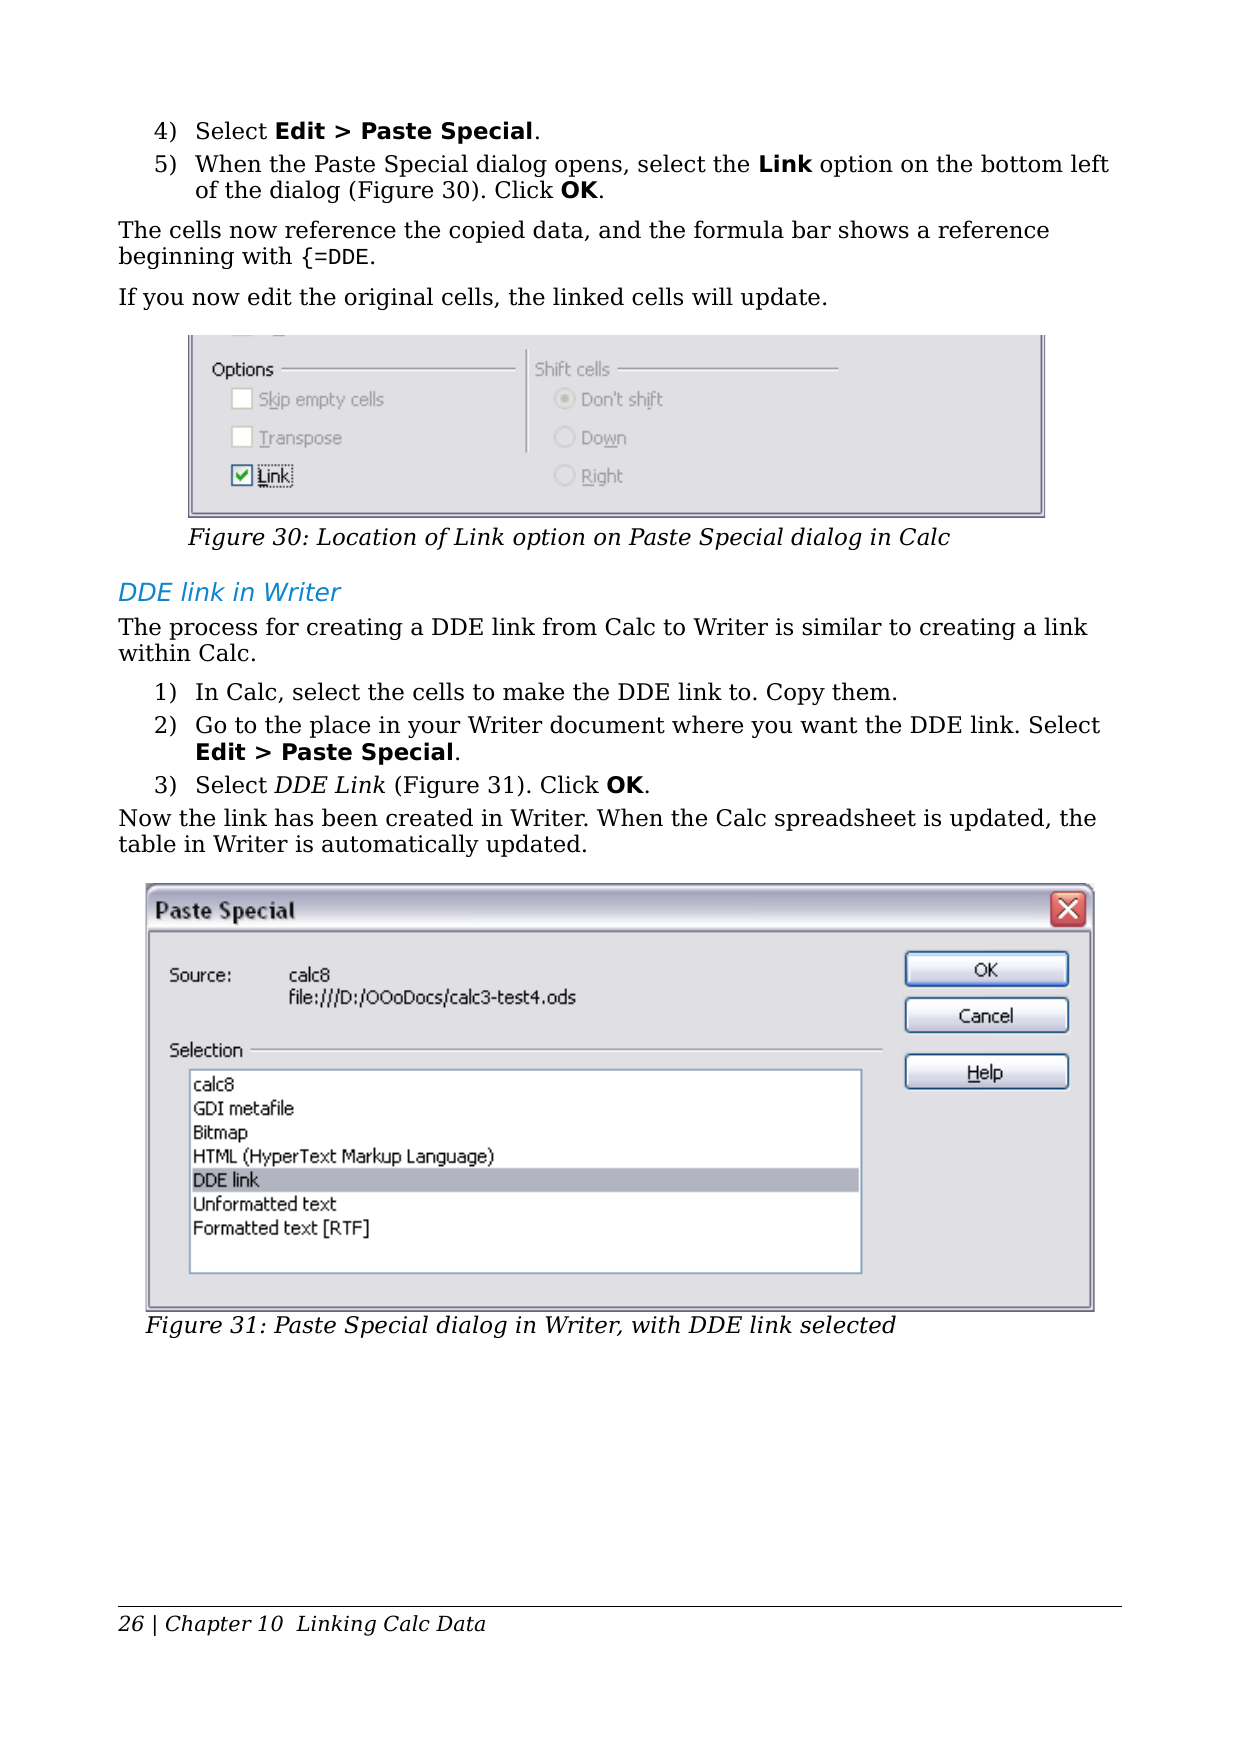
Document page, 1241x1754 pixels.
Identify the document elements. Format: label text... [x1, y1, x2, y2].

list Select Edit > Paste Special. [177, 118, 1122, 145]
text Now the link has been created in Writer. When the Calc spreadsheet is updated, the table in Writer is automatically updated. [118, 805, 1122, 858]
list Select DDE Link (Figure 31). Click OK. [177, 772, 1122, 799]
text The cells now reference the copied data, and the formula bar shows a reference beginning with {=DDE. [118, 217, 1122, 272]
text If you now edit the original cells, the linked cells will update. [118, 284, 1122, 311]
text Figure 30: Location of Link option on Paste Special dialog in Calc [188, 524, 1052, 551]
list Go to the place in your Writer document where you want the DDE link. Select Edit > Paste Special. [177, 712, 1122, 766]
text Figure 31: Paste Special dialog in Writer, with DDE link selected [146, 1312, 1095, 1339]
text The process for creating a DDE link from Calc to Writer is similar to creating a link within Calc. [118, 614, 1122, 667]
list In Calc, select the cells to make the DDE link to. Copy them. [177, 679, 1122, 706]
subtitle DDE link in Writer [118, 578, 1122, 607]
picture [188, 335, 1046, 518]
picture [145, 883, 1095, 1312]
list When the Paste Special dialog opens, select the Link option on the bottom left of the dialog (Figure 30). Click OK. [177, 151, 1122, 204]
